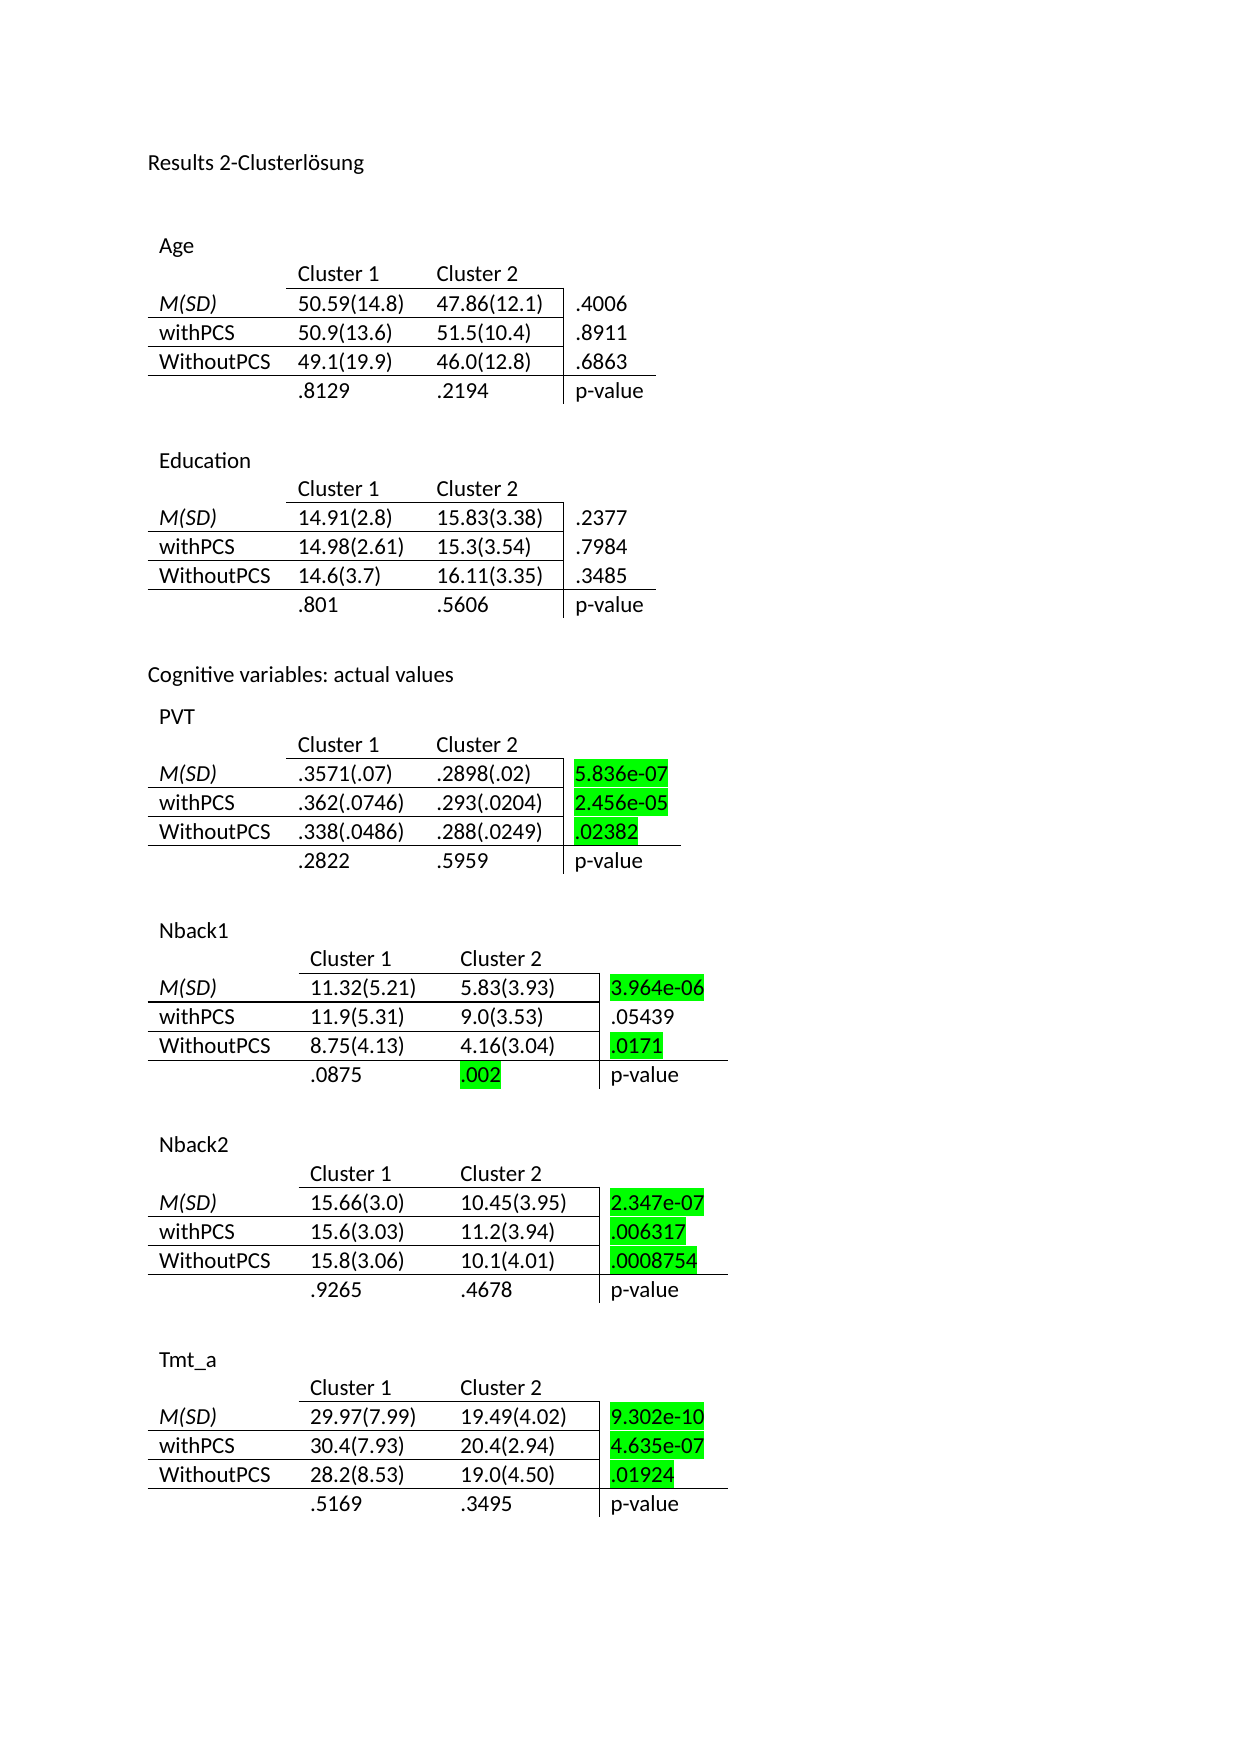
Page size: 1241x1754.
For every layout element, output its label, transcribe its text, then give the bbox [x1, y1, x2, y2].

table_cell withPCS [148, 1003, 298, 1031]
table_cell WithoutPCS [148, 1032, 298, 1059]
table_cell p-value [564, 376, 656, 404]
table_cell p-value [564, 590, 656, 618]
table_cell .801 [286, 590, 425, 618]
table_cell 14.6(3.7) [286, 561, 425, 589]
table_header [425, 232, 564, 259]
table_cell [681, 730, 727, 758]
table_cell WithoutPCS [148, 561, 286, 589]
table_cell [148, 1275, 298, 1303]
table_cell 15.66(3.0) [299, 1188, 449, 1216]
table_cell Cluster 1 [286, 730, 425, 758]
table_header [425, 446, 564, 474]
table_cell 4.16(3.04) [449, 1032, 599, 1059]
table_header [564, 232, 656, 259]
table_cell 2.347e-07 [600, 1187, 727, 1216]
table_cell .006317 [600, 1216, 727, 1245]
table_cell [656, 375, 703, 404]
table_cell 47.86(12.1) [425, 289, 563, 317]
table_cell M(SD) [148, 758, 286, 787]
text Cognitive variables: actual values [148, 660, 1093, 688]
table_cell 15.3(3.54) [425, 532, 563, 560]
table_cell .288(.0249) [425, 817, 563, 845]
table_cell withPCS [148, 532, 286, 560]
table_cell [681, 816, 727, 845]
table_cell .362(.0746) [286, 788, 425, 816]
table_cell M(SD) [148, 502, 286, 531]
table_cell 8.75(4.13) [299, 1032, 449, 1059]
table_cell [656, 589, 703, 618]
table_header Nback2 [148, 1131, 298, 1159]
table_header PVT [148, 702, 286, 730]
table_cell 30.4(7.93) [299, 1431, 449, 1459]
table_cell [148, 730, 286, 758]
table_cell 4.635e-07 [600, 1430, 727, 1459]
table_cell 51.5(10.4) [425, 318, 563, 346]
table_cell 11.2(3.94) [449, 1217, 599, 1245]
table_cell M(SD) [148, 1401, 298, 1430]
table_cell .5959 [425, 846, 563, 874]
table_cell withPCS [148, 788, 286, 816]
table_cell .6863 [564, 346, 656, 375]
table_cell [563, 730, 681, 758]
table_cell Cluster 1 [299, 944, 449, 972]
table_cell .7984 [564, 531, 656, 560]
table_cell 10.45(3.95) [449, 1188, 599, 1216]
table_cell .2898(.02) [425, 759, 563, 787]
table_cell Cluster 2 [425, 730, 563, 758]
table_cell .02382 [564, 816, 681, 845]
table_cell .338(.0486) [286, 817, 425, 845]
table_cell Cluster 2 [449, 1373, 599, 1401]
table_cell 19.0(4.50) [449, 1460, 599, 1488]
table_cell 29.97(7.99) [299, 1402, 449, 1430]
table_cell [599, 1159, 727, 1187]
table_cell .0875 [299, 1061, 449, 1089]
table_cell 2.456e-05 [564, 787, 681, 816]
table_header [564, 446, 656, 474]
table_header [599, 1131, 727, 1159]
table_header [656, 446, 703, 474]
table_header [425, 702, 563, 730]
table_cell WithoutPCS [148, 1246, 298, 1274]
table_cell p-value [600, 1061, 727, 1089]
table_cell .2194 [425, 376, 563, 404]
table_cell p-value [600, 1275, 727, 1303]
table_cell [681, 787, 727, 816]
table_cell Cluster 1 [286, 260, 425, 288]
text Results 2-Clusterlösung [148, 148, 1093, 176]
table_header [563, 702, 681, 730]
table_header [286, 702, 425, 730]
table_header [286, 446, 425, 474]
table_cell 46.0(12.8) [425, 347, 563, 375]
table_cell Cluster 1 [299, 1159, 449, 1187]
table_cell .3485 [564, 560, 656, 589]
table_cell [656, 317, 703, 346]
table_cell 19.49(4.02) [449, 1402, 599, 1430]
table_cell [148, 1159, 298, 1187]
table_cell [148, 1373, 298, 1401]
table_cell .0008754 [600, 1245, 727, 1274]
table_header Age [148, 232, 286, 259]
table_cell Cluster 2 [425, 474, 564, 502]
table_cell 11.9(5.31) [299, 1003, 449, 1031]
table_cell [656, 560, 703, 589]
table_cell [599, 944, 727, 972]
table_cell [148, 944, 298, 972]
table_cell .5169 [299, 1489, 449, 1517]
table_cell Cluster 2 [449, 1159, 599, 1187]
table_cell [656, 531, 703, 560]
table_header [299, 1131, 449, 1159]
table_cell M(SD) [148, 1187, 298, 1216]
table_cell withPCS [148, 1217, 298, 1245]
table_cell p-value [600, 1489, 727, 1517]
table_cell [148, 260, 286, 288]
table_cell .002 [449, 1061, 599, 1089]
table_header [449, 1131, 599, 1159]
table_cell [656, 288, 703, 317]
table_cell .3571(.07) [286, 759, 425, 787]
table_cell M(SD) [148, 973, 298, 1001]
table_cell [656, 502, 703, 531]
table_header [299, 916, 449, 944]
table_cell 28.2(8.53) [299, 1460, 449, 1488]
table_cell 9.0(3.53) [449, 1003, 599, 1031]
table_cell Cluster 1 [299, 1373, 449, 1401]
table_header Nback1 [148, 916, 298, 944]
table_cell [599, 1373, 727, 1401]
table_cell WithoutPCS [148, 1460, 298, 1488]
table_cell withPCS [148, 1431, 298, 1459]
table_cell [148, 474, 286, 502]
table_cell .9265 [299, 1275, 449, 1303]
table_header [449, 916, 599, 944]
table_cell M(SD) [148, 288, 286, 317]
table_cell .4006 [564, 288, 656, 317]
table_cell 5.836e-07 [564, 758, 681, 787]
table_header Education [148, 446, 286, 474]
table_cell Cluster 1 [286, 474, 425, 502]
table_cell [681, 845, 727, 874]
table_cell Cluster 2 [425, 260, 564, 288]
table_cell 15.8(3.06) [299, 1246, 449, 1274]
table_cell .293(.0204) [425, 788, 563, 816]
table_cell [148, 1061, 298, 1089]
table_cell 3.964e-06 [600, 973, 727, 1001]
table_cell WithoutPCS [148, 347, 286, 375]
table_cell [148, 590, 286, 618]
table_header Tmt_a [148, 1345, 298, 1373]
table_cell [564, 474, 703, 502]
table_cell .2822 [286, 846, 425, 874]
table_cell .4678 [449, 1275, 599, 1303]
table_cell 14.98(2.61) [286, 532, 425, 560]
table_cell 11.32(5.21) [299, 974, 449, 1001]
table_header [656, 232, 703, 259]
table_header [681, 702, 727, 730]
table_cell .05439 [600, 1001, 727, 1031]
table_cell 20.4(2.94) [449, 1431, 599, 1459]
table_cell 9.302e-10 [600, 1401, 727, 1430]
table_cell p-value [564, 846, 681, 874]
table_cell withPCS [148, 318, 286, 346]
table_cell .8911 [564, 317, 656, 346]
table_cell 50.59(14.8) [286, 289, 425, 317]
table_cell 10.1(4.01) [449, 1246, 599, 1274]
table_cell .2377 [564, 502, 656, 531]
table_cell [148, 1489, 298, 1517]
table_cell [681, 758, 727, 787]
table_cell .3495 [449, 1489, 599, 1517]
table_cell 15.6(3.03) [299, 1217, 449, 1245]
table_cell 5.83(3.93) [449, 974, 599, 1001]
table_cell [564, 260, 703, 288]
table_cell 14.91(2.8) [286, 503, 425, 531]
table_cell [148, 376, 286, 404]
table_header [449, 1345, 599, 1373]
table_cell 50.9(13.6) [286, 318, 425, 346]
table_cell .8129 [286, 376, 425, 404]
table_cell 15.83(3.38) [425, 503, 563, 531]
table_header [599, 916, 727, 944]
table_cell WithoutPCS [148, 817, 286, 845]
table_cell [148, 846, 286, 874]
table_cell 49.1(19.9) [286, 347, 425, 375]
table_header [599, 1345, 727, 1373]
table_cell .0171 [600, 1031, 727, 1059]
table_cell .01924 [600, 1459, 727, 1488]
table_header [286, 232, 425, 259]
table_header [299, 1345, 449, 1373]
table_cell Cluster 2 [449, 944, 599, 972]
table_cell 16.11(3.35) [425, 561, 563, 589]
table_cell [656, 346, 703, 375]
table_cell .5606 [425, 590, 563, 618]
